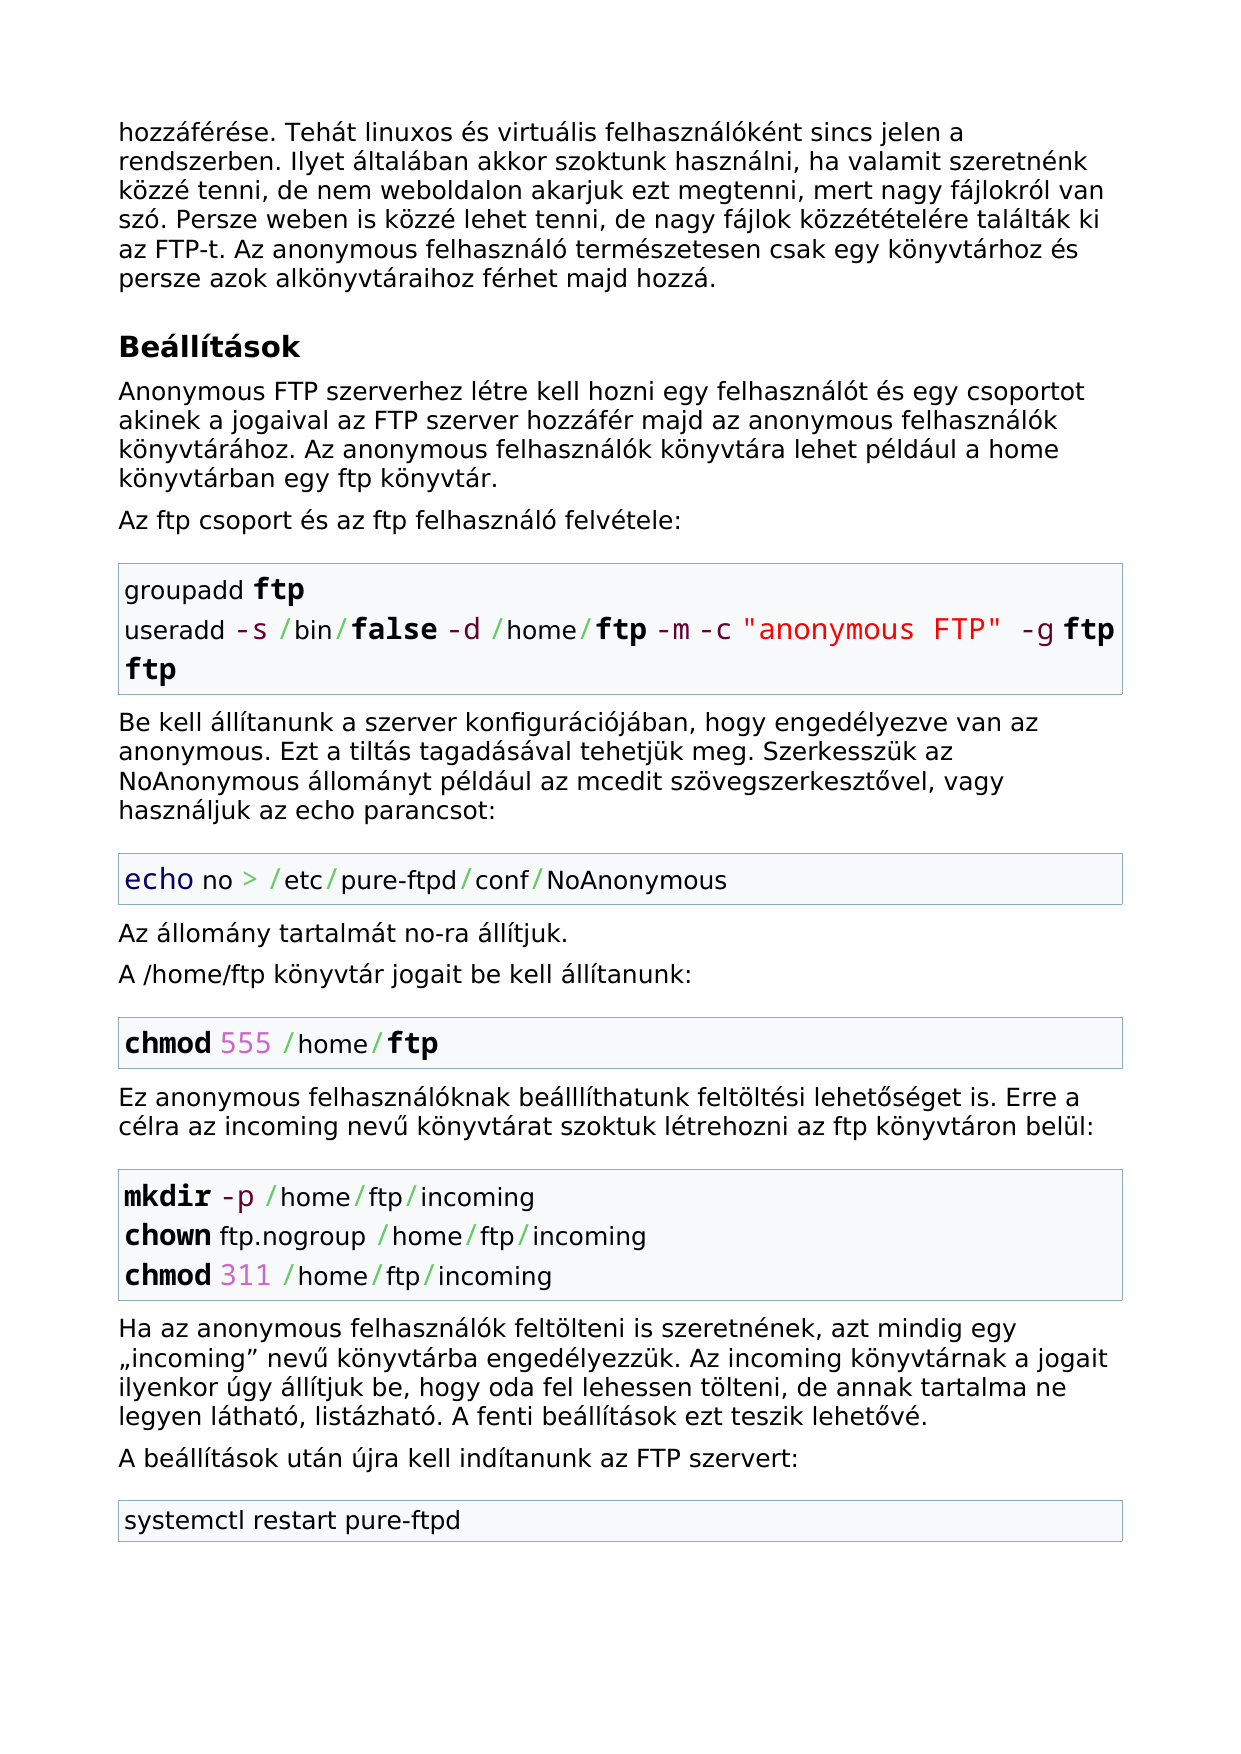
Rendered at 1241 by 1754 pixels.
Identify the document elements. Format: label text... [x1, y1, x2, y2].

text Az ftp csoport és az ftp felhasználó felvétele: [118, 506, 1122, 535]
text hozzáférése. Tehát linuxos és virtuális felhasználóként sincs jelen a rendszerben. Ilyet általában akkor szoktunk használni, ha valamit szeretnénk közzé tenni, de nem weboldalon akarjuk ezt megtenni, mert nagy fájlokról van szó. Persze weben is közzé lehet tenni, de nagy fájlok közzétételére találták ki az FTP-t. Az anonymous felhasználó természetesen csak egy könyvtárhoz és persze azok alkönyvtáraihoz férhet majd hozzá. [118, 118, 1122, 293]
table_header mkdir -p /home/ftp/incoming chown ftp.nogroup /home/ftp/incoming chmod 311 /home/ftp/incoming [119, 1170, 1122, 1300]
table_header chmod 555 /home/ftp [119, 1018, 1122, 1068]
table_header systemctl restart pure-ftpd [119, 1501, 1122, 1541]
table_header echo no > /etc/pure-ftpd/conf/NoAnonymous [119, 854, 1122, 904]
text A /home/ftp könyvtár jogait be kell állítanunk: [118, 960, 1122, 989]
text Anonymous FTP szerverhez létre kell hozni egy felhasználót és egy csoportot akinek a jogaival az FTP szerver hozzáfér majd az anonymous felhasználók könyvtárához. Az anonymous felhasználók könyvtára lehet például a home könyvtárban egy ftp könyvtár. [118, 377, 1122, 494]
text Ha az anonymous felhasználók feltölteni is szeretnének, azt mindig egy „incoming” nevű könyvtárba engedélyezzük. Az incoming könyvtárnak a jogait ilyenkor úgy állítjuk be, hogy oda fel lehessen tölteni, de annak tartalma ne legyen látható, listázható. A fenti beállítások ezt teszik lehetővé. [118, 1314, 1122, 1431]
text Az állomány tartalmát no-ra állítjuk. [118, 919, 1122, 948]
text Ez anonymous felhasználóknak beálllíthatunk feltöltési lehetőséget is. Erre a célra az incoming nevű könyvtárat szoktuk létrehozni az ftp könyvtáron belül: [118, 1083, 1122, 1142]
text Be kell állítanunk a szerver konfigurációjában, hogy engedélyezve van az anonymous. Ezt a tiltás tagadásával tehetjük meg. Szerkesszük az NoAnonymous állományt például az mcedit szövegszerkesztővel, vagy használjuk az echo parancsot: [118, 708, 1122, 825]
subtitle Beállítások [118, 331, 1122, 364]
table_header groupadd ftp useradd -s /bin/false -d /home/ftp -m -c "anonymous FTP" -g ftp ftp [119, 564, 1122, 693]
text A beállítások után újra kell indítanunk az FTP szervert: [118, 1444, 1122, 1473]
